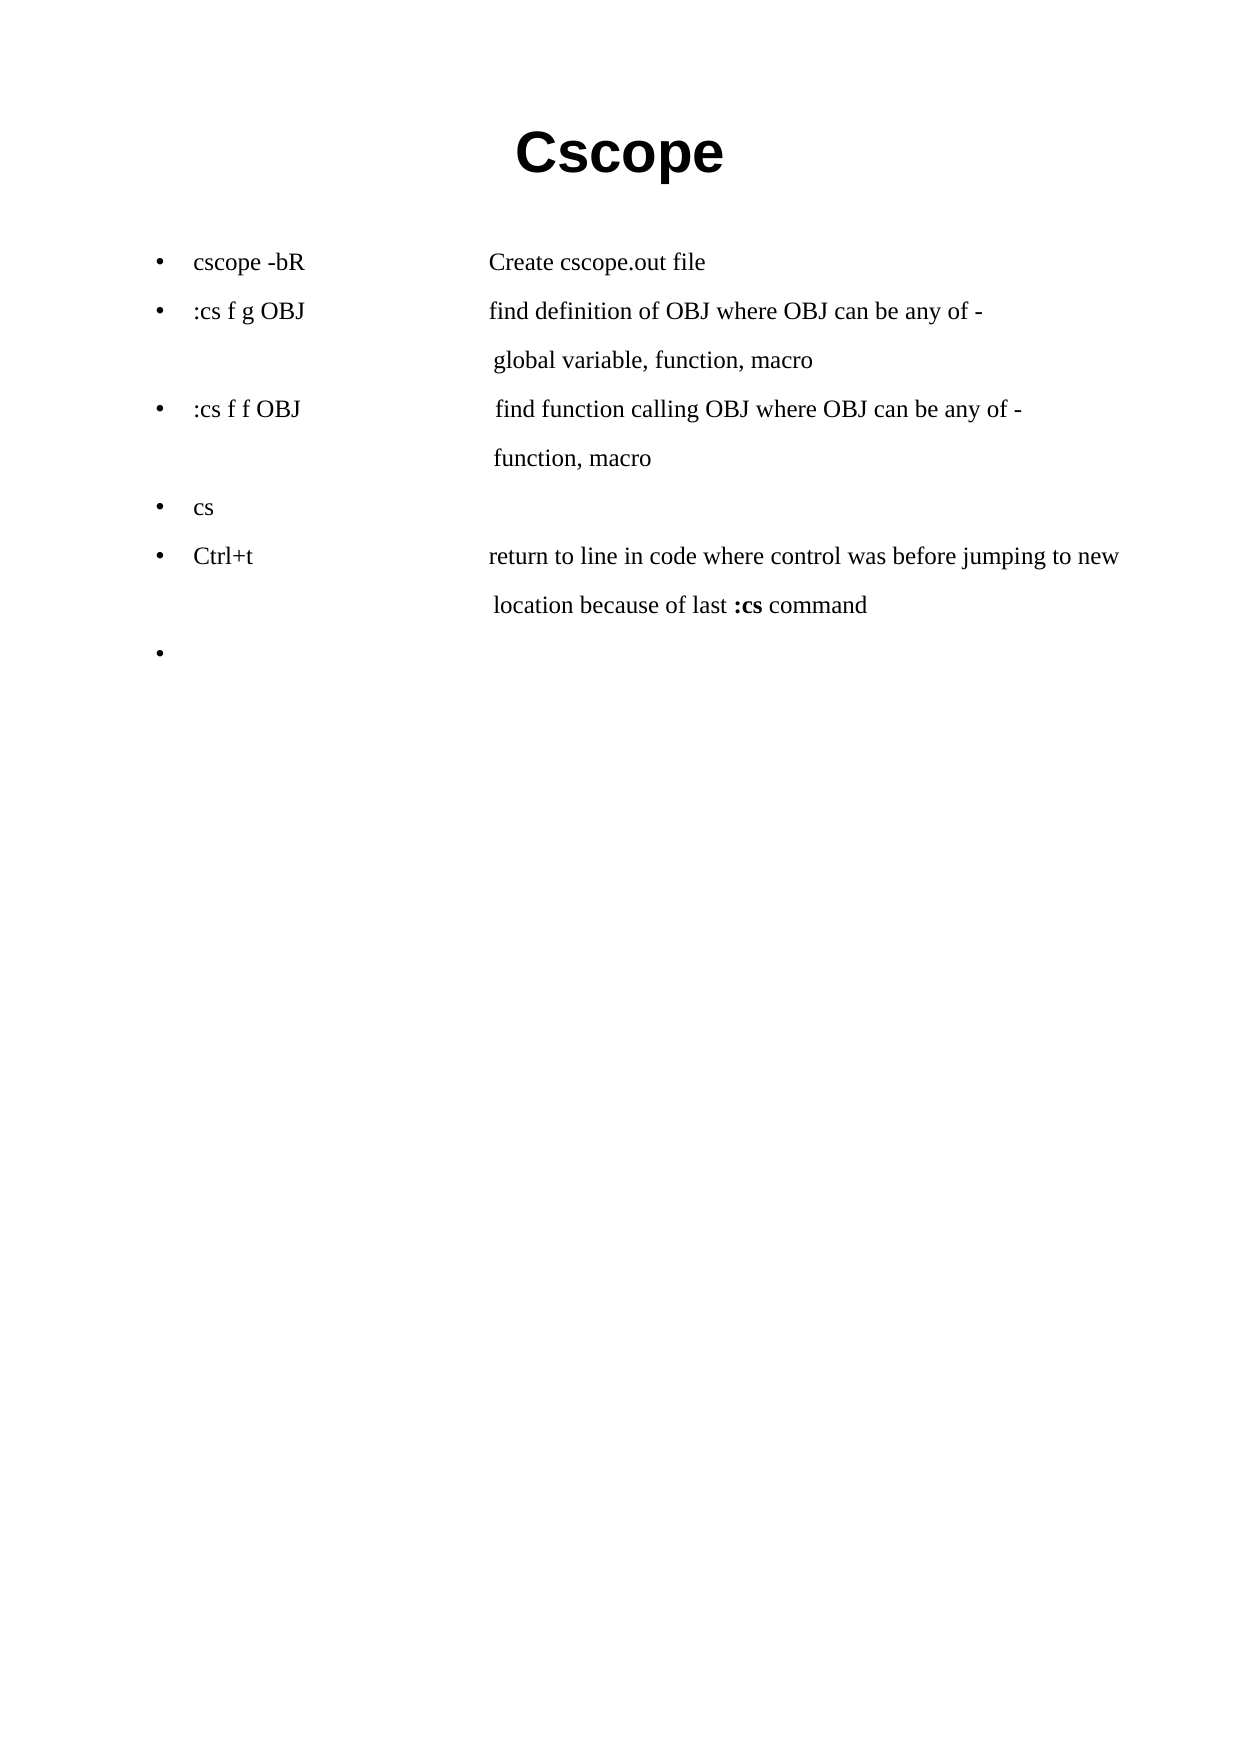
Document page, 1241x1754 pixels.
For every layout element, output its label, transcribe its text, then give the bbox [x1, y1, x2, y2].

list location because of last :cs command [456, 590, 1122, 619]
list function, macro [456, 443, 1122, 472]
list global variable, function, macro [456, 345, 1122, 374]
list Ctrl+t return to line in code where control was before jumping to new [156, 541, 1122, 570]
list :cs f g OBJ find definition of OBJ where OBJ can be any of - [156, 296, 1122, 324]
list cscope -bR Create cscope.out file [156, 247, 1122, 276]
list cs [156, 492, 1122, 521]
list :cs f f OBJ find function calling OBJ where OBJ can be any of - [156, 394, 1122, 423]
title Cscope [118, 118, 1122, 185]
